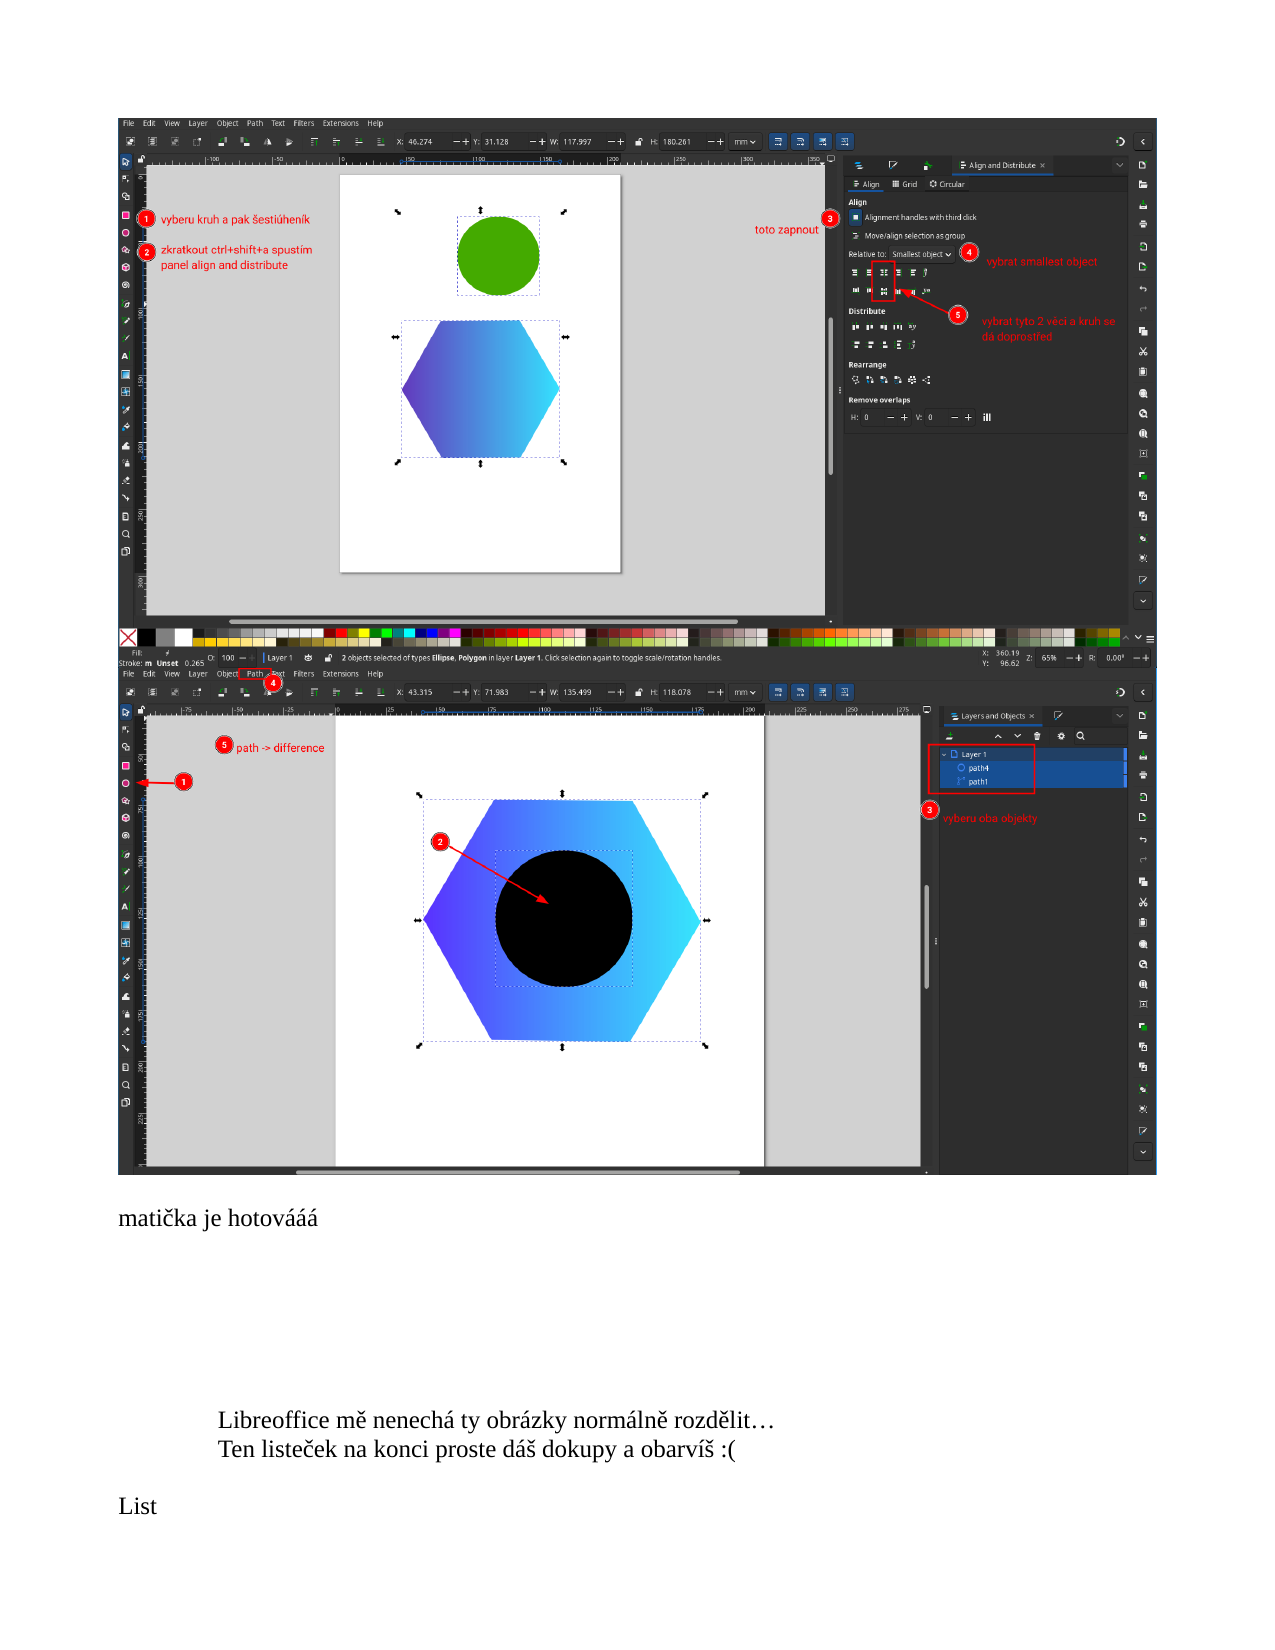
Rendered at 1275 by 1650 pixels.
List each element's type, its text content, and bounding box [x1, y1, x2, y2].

picture [118, 118, 1157, 1175]
text List [118, 1491, 1157, 1519]
text matička je hotovááá [118, 1203, 1157, 1232]
